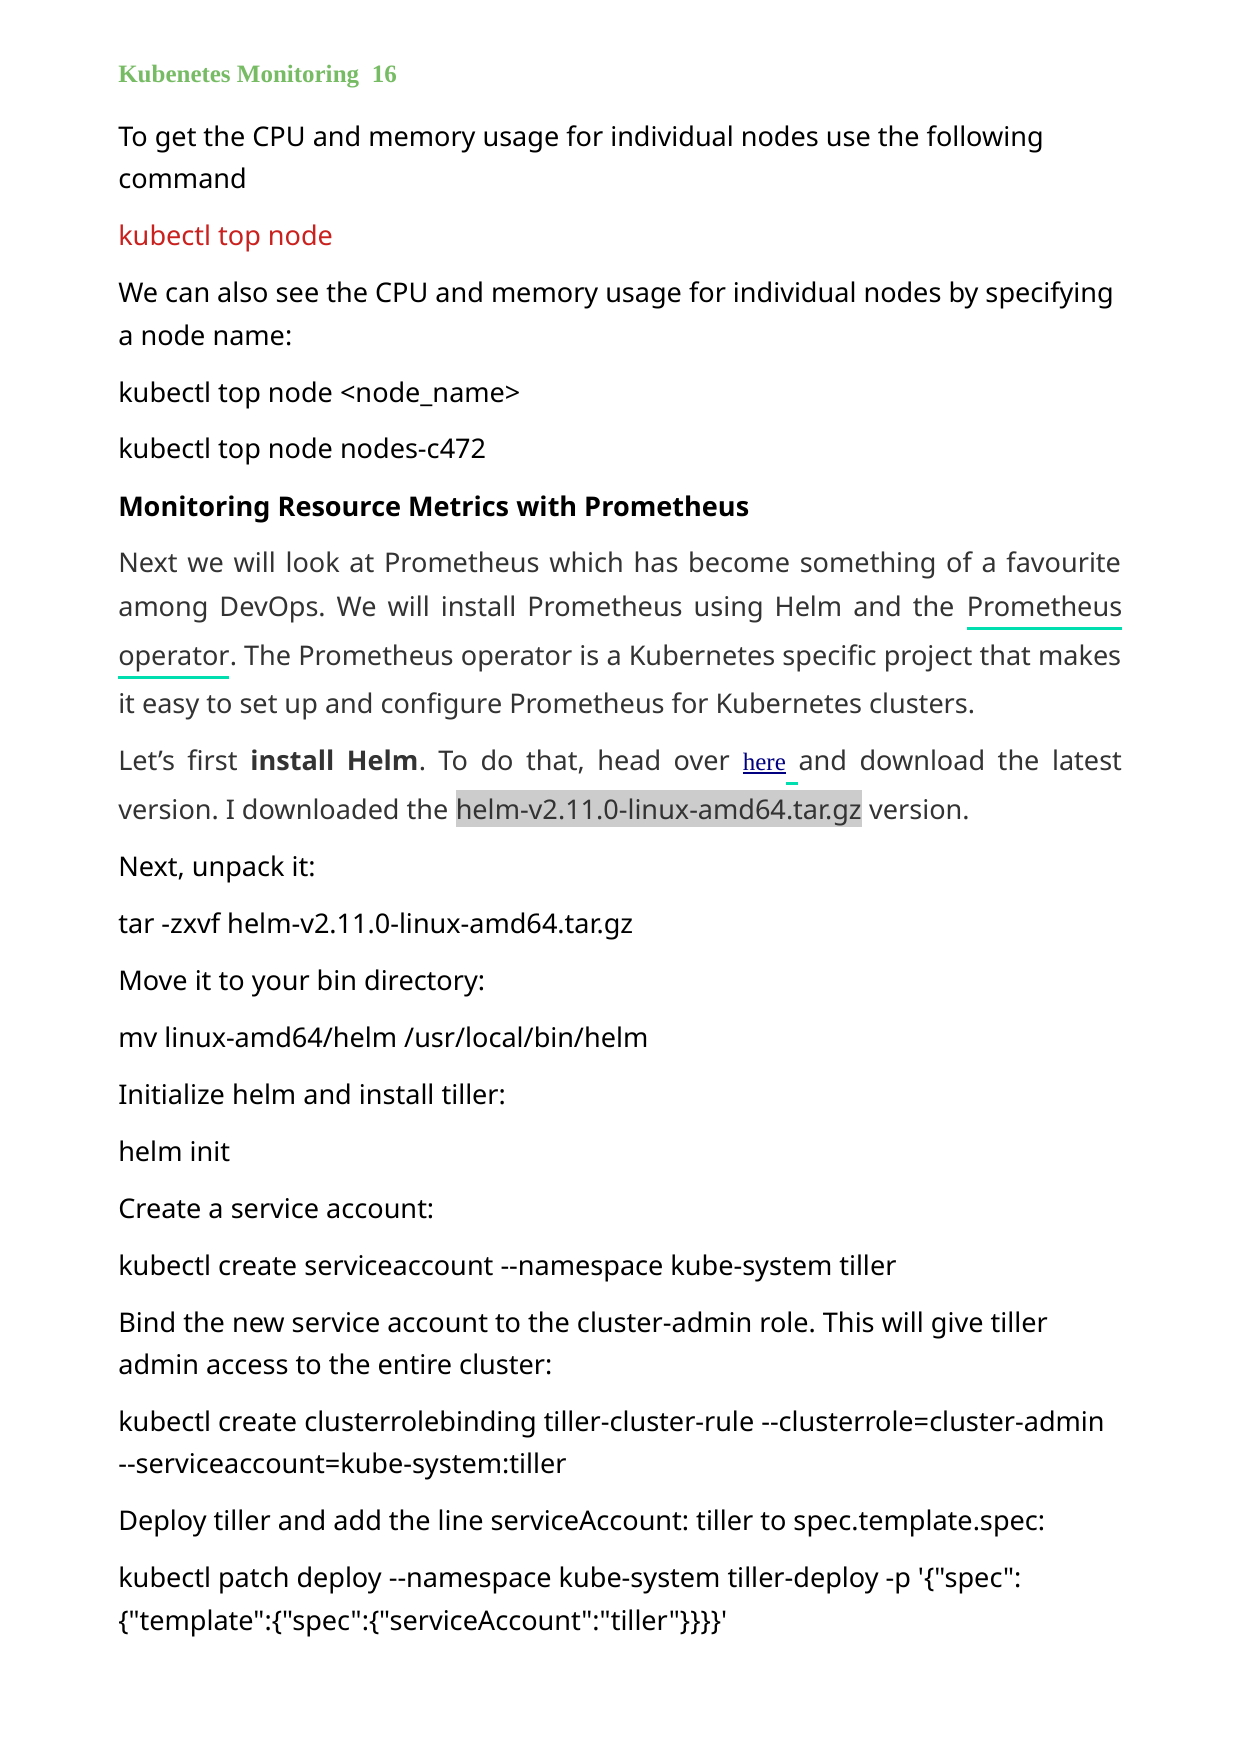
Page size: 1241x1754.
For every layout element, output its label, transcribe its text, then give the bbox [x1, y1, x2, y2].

text mv linux-amd64/helm /usr/local/bin/helm [118, 1018, 1122, 1055]
text kubectl top node <node_name> [118, 373, 1122, 410]
text tar -zxvf helm-v2.11.0-linux-amd64.tar.gz [118, 904, 1122, 941]
text To get the CPU and memory usage for individual nodes use the following command [118, 117, 1122, 197]
text kubectl top node nodes-c472 [118, 430, 1122, 467]
text Next we will look at Prometheus which has become something of a favourite among DevOps. We will install Prometheus using Helm and the Prometheus operator. The Prometheus operator is a Kubernetes specific project that makes it easy to set up and configure Prometheus for Kubernetes clusters. [118, 544, 1122, 722]
text kubectl create serviceaccount --namespace kube-system tiller [118, 1246, 1122, 1283]
text Move it to your bin directory: [118, 961, 1122, 998]
text Deploy tiller and add the line serviceAccount: tiller to spec.template.spec: [118, 1502, 1122, 1539]
text kubectl patch deploy --namespace kube-system tiller-deploy -p '{"spec":{"template":{"spec":{"serviceAccount":"tiller"}}}}' [118, 1559, 1122, 1638]
text kubectl create clusterrolebinding tiller-cluster-rule --clusterrole=cluster-admin --serviceaccount=kube-system:tiller [118, 1402, 1122, 1482]
text We can also see the CPU and memory usage for individual nodes by specifying a node name: [118, 274, 1122, 353]
text Monitoring Resource Metrics with Prometheus [118, 487, 1122, 524]
text Next, unpack it: [118, 847, 1122, 884]
text Let’s first install Helm. To do that, head over here and download the latest version. I downloaded the helm-v2.11.0-linux-amd64.tar.gz version. [118, 742, 1122, 827]
text kubectl top node [118, 217, 1122, 253]
text Bind the new service account to the cluster-admin role. This will give tiller admin access to the entire cluster: [118, 1303, 1122, 1382]
text helm init [118, 1132, 1122, 1169]
text Create a service account: [118, 1189, 1122, 1226]
text Initialize helm and install tiller: [118, 1075, 1122, 1112]
